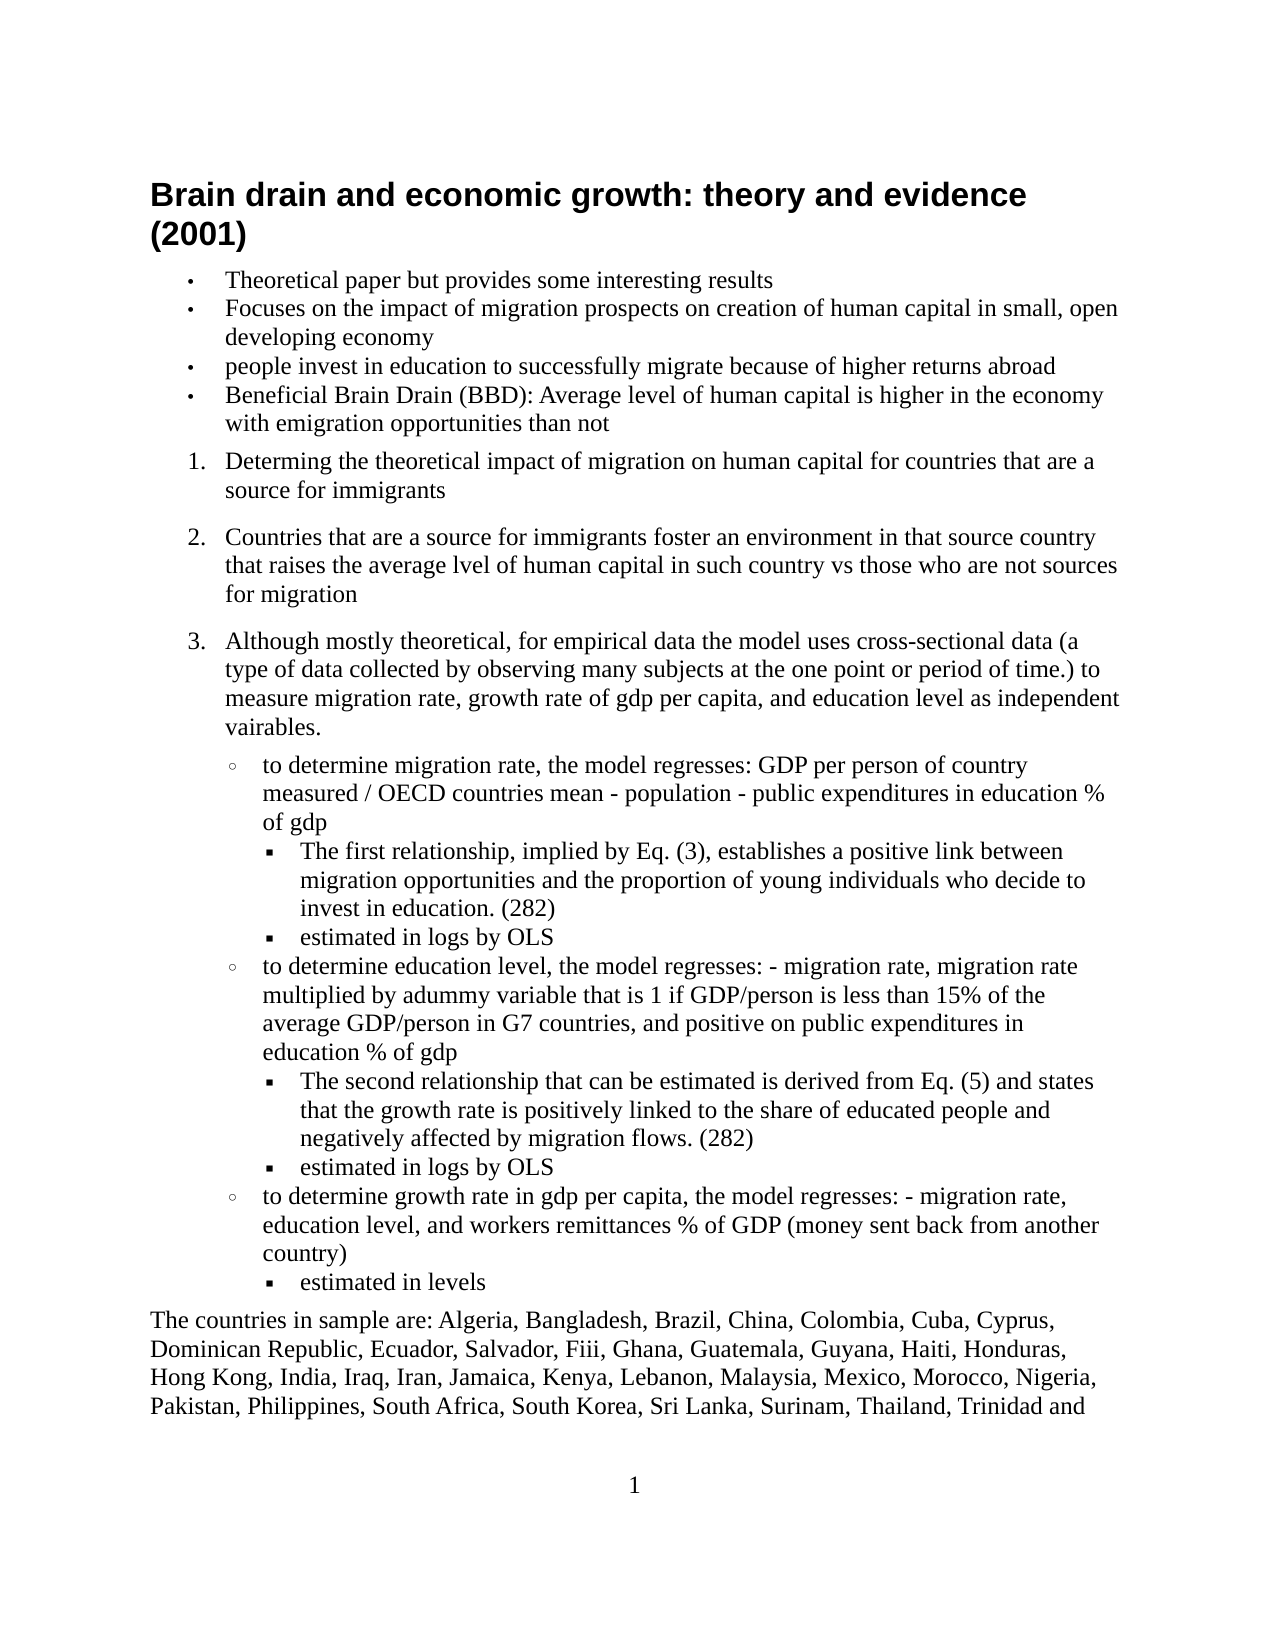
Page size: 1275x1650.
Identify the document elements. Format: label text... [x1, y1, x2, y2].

text The countries in sample are: Algeria, Bangladesh, Brazil, China, Colombia, Cuba, Cyprus, Dominican Republic, Ecuador, Salvador, Fiii, Ghana, Guatemala, Guyana, Haiti, Honduras, Hong Kong, India, Iraq, Iran, Jamaica, Kenya, Lebanon, Malaysia, Mexico, Morocco, Nigeria, Pakistan, Philippines, South Africa, South Korea, Sri Lanka, Surinam, Thailand, Trinidad and [150, 1305, 1125, 1420]
list Countries that are a source for immigrants foster an environment in that source country that raises the average lvel of human capital in such country vs those who are not sources for migration [187, 522, 1125, 608]
list estimated in logs by OLS [262, 922, 1125, 951]
list Theoretical paper but provides some interesting results [187, 265, 1125, 293]
list Focuses on the impact of migration prospects on creation of human capital in small, open developing economy [187, 293, 1125, 351]
list Determing the theoretical impact of migration on human capital for countries that are a source for immigrants [187, 446, 1125, 504]
list The first relationship, implied by Eq. (3), establishes a positive link between migration opportunities and the proportion of young individuals who decide to invest in education. (282) [262, 836, 1125, 922]
list people invest in education to successfully migrate because of higher returns abroad [187, 351, 1125, 380]
list to determine education level, the model regresses: - migration rate, migration rate multiplied by adummy variable that is 1 if GDP/person is less than 15% of the average GDP/person in G7 countries, and positive on public expenditures in education % of gdp [225, 951, 1125, 1066]
list Beneficial Brain Drain (BBD): Average level of human capital is higher in the economy with emigration opportunities than not [187, 380, 1125, 437]
list to determine migration rate, the model regresses: GDP per person of country measured / OECD countries mean - population - public expenditures in education % of gdp [225, 750, 1125, 836]
list The second relationship that can be estimated is derived from Eq. (5) and states that the growth rate is positively linked to the share of educated people and negatively affected by migration flows. (282) [262, 1066, 1125, 1152]
list estimated in logs by OLS [262, 1152, 1125, 1181]
list to determine growth rate in gdp per capita, the model regresses: - migration rate, education level, and workers remittances % of GDP (money sent back from another country) [225, 1181, 1125, 1267]
list estimated in levels [262, 1267, 1125, 1296]
subtitle Brain drain and economic growth: theory and evidence (2001) [150, 175, 1125, 252]
list Although mostly theoretical, for empirical data the model uses cross-sectional data (a type of data collected by observing many subjects at the one point or period of time.) to measure migration rate, growth rate of gdp per capita, and education level as independent vairables. [187, 626, 1125, 741]
